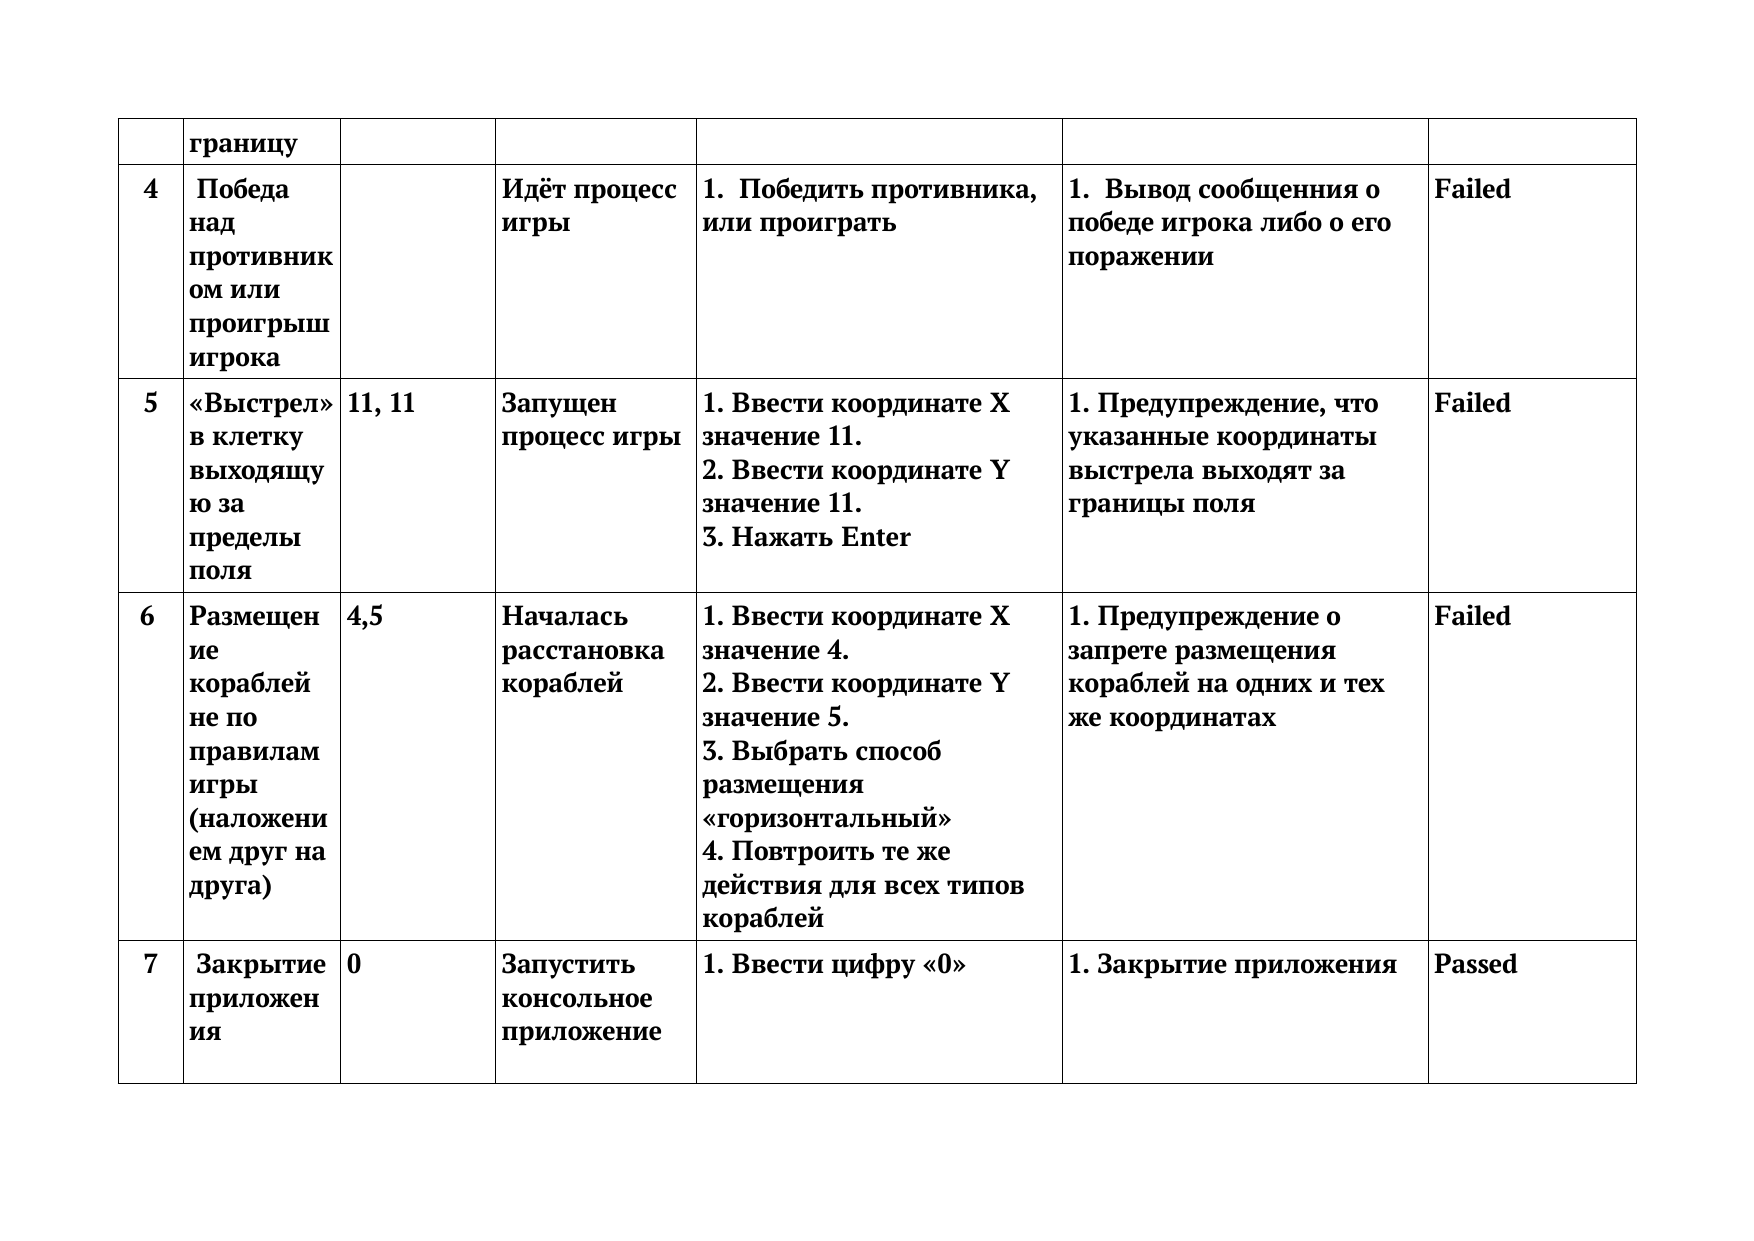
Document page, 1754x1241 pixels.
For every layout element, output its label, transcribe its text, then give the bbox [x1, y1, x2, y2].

table_cell 1. Предупреждение о запрете размещения кораблей на одних и тех же координатах [1063, 593, 1428, 939]
table_cell Идёт процесс игры [496, 165, 696, 378]
table_cell 1. Вывод сообщенния о победе игрока либо о его поражении [1063, 165, 1428, 378]
table_cell Failed [1429, 379, 1636, 592]
table_cell 4 [119, 165, 183, 378]
table_cell [1063, 119, 1428, 164]
table_cell Размещение кораблей не по правилам игры (наложением друг на друга) [184, 593, 340, 939]
table_cell [341, 165, 495, 378]
table_cell 11, 11 [341, 379, 495, 592]
table_cell 1. Победить противника, или проиграть [697, 165, 1062, 378]
table_cell 5 [119, 379, 183, 592]
table_cell [496, 119, 696, 164]
table_cell границу [184, 119, 340, 164]
table_cell 1. Ввести координате X значение 11. 2. Ввести координате Y значение 11. 3. Нажать Enter [697, 379, 1062, 592]
table_cell [1429, 119, 1636, 164]
table_cell 1. Ввести цифру «0» [697, 941, 1062, 1083]
table_cell 1. Предупреждение, что указанные координаты выстрела выходят за границы поля [1063, 379, 1428, 592]
table_cell 6 [119, 593, 183, 939]
table_cell Failed [1429, 165, 1636, 378]
table_cell 1. Ввести координате X значение 4. 2. Ввести координате Y значение 5. 3. Выбрать способ размещения «горизонтальный» 4. Повтроить те же действия для всех типов кораблей [697, 593, 1062, 939]
table_cell «Выстрел» в клетку выходящую за пределы поля [184, 379, 340, 592]
table_cell 1. Закрытие приложения [1063, 941, 1428, 1083]
table_cell Запустить консольное приложение [496, 941, 696, 1083]
table_cell [341, 119, 495, 164]
table_cell Началась расстановка кораблей [496, 593, 696, 939]
table_cell 4,5 [341, 593, 495, 939]
table_cell Failed [1429, 593, 1636, 939]
table_cell Победа над противником или проигрыш игрока [184, 165, 340, 378]
table_cell 7 [119, 941, 183, 1083]
table_cell Закрытие приложения [184, 941, 340, 1083]
table_cell Passed [1429, 941, 1636, 1083]
table_cell Запущен процесс игры [496, 379, 696, 592]
table_cell [119, 119, 183, 164]
table_cell [697, 119, 1062, 164]
table_cell 0 [341, 941, 495, 1083]
